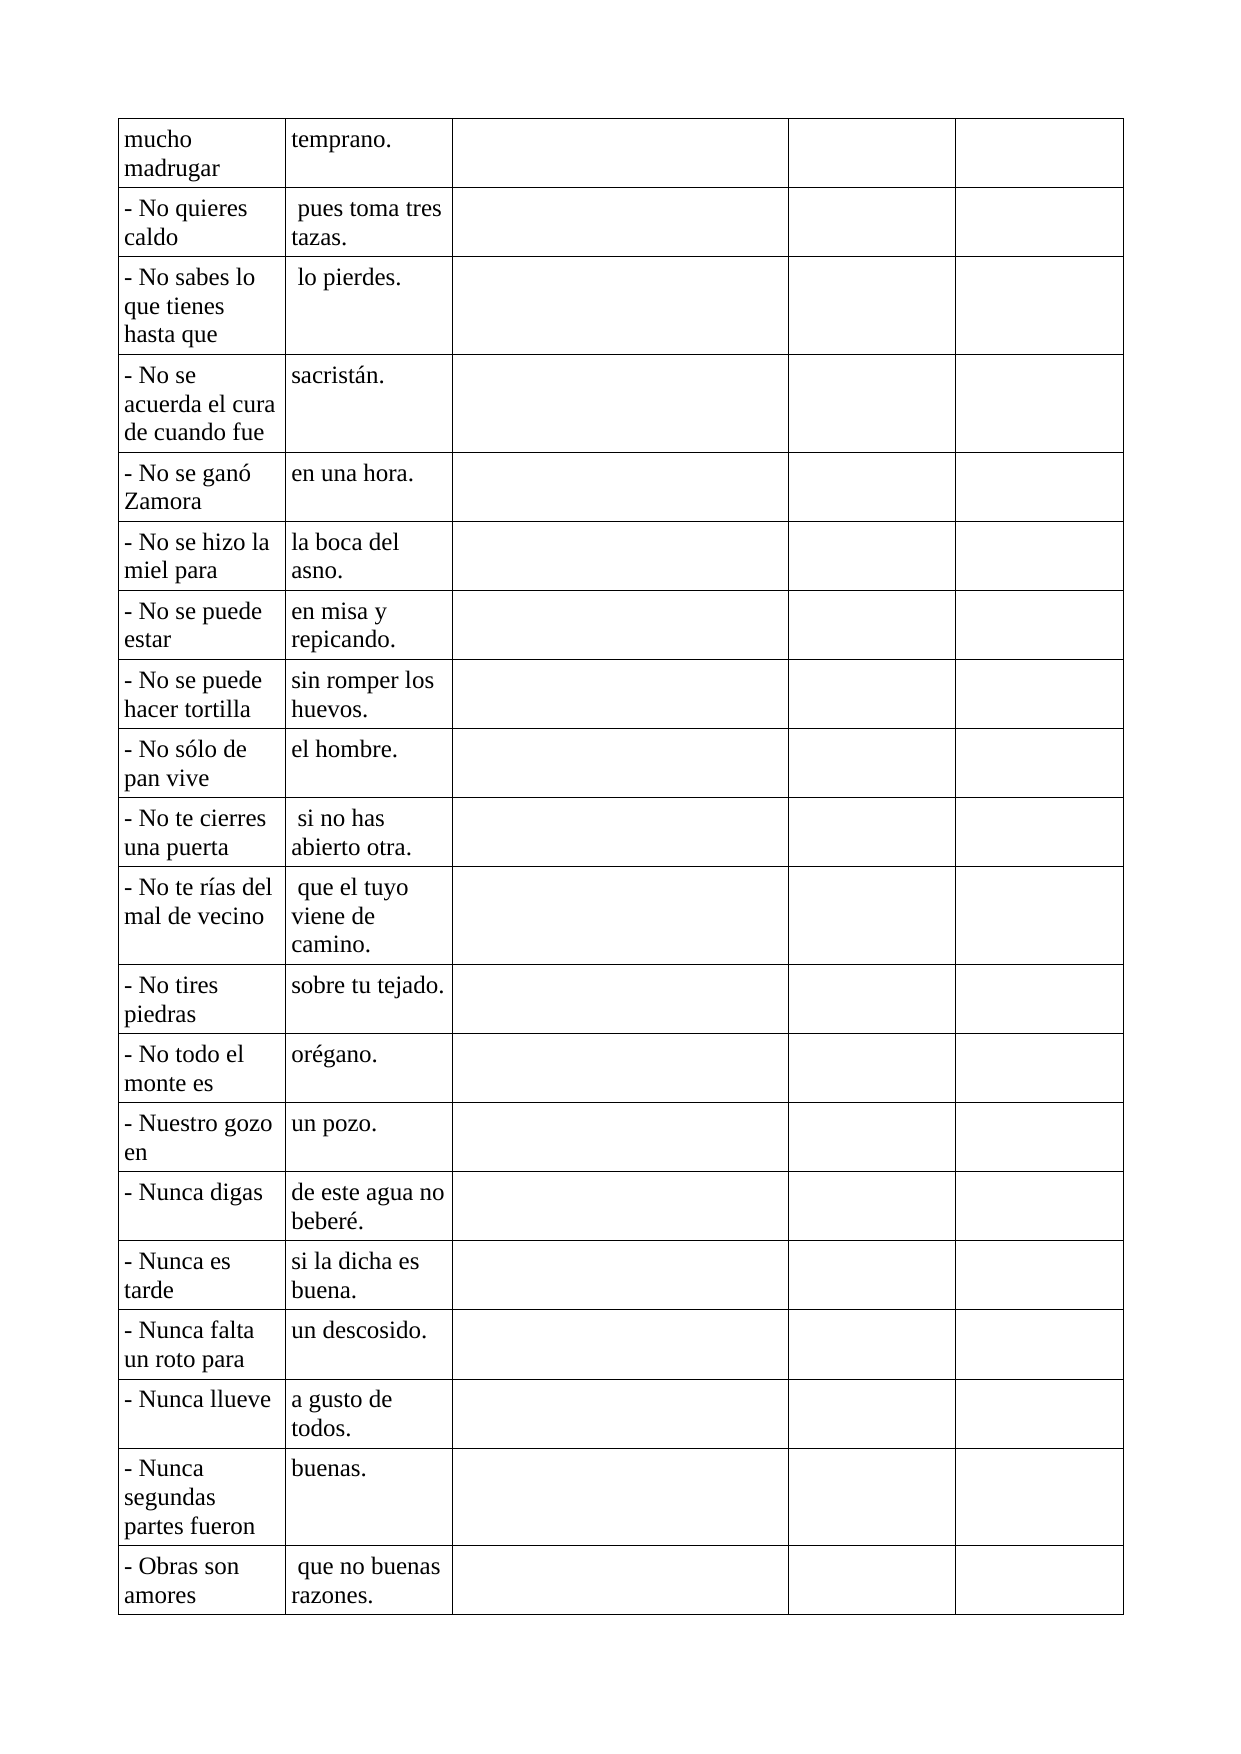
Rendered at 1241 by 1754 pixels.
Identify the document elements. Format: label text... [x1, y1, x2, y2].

table_cell [453, 119, 788, 187]
table_cell [789, 965, 955, 1033]
table_cell que no buenas razones. [286, 1546, 452, 1614]
table_cell [789, 453, 955, 521]
table_cell - No tires piedras [119, 965, 285, 1033]
table_cell [956, 355, 1123, 452]
table_cell sacristán. [286, 355, 452, 452]
table_cell [789, 867, 955, 964]
table_cell [956, 1241, 1123, 1309]
table_cell mucho madrugar [119, 119, 285, 187]
table_cell - No se puede hacer tortilla [119, 660, 285, 728]
table_cell lo pierdes. [286, 257, 452, 354]
table_cell [789, 1310, 955, 1378]
table_cell [789, 119, 955, 187]
table_cell [789, 522, 955, 590]
table_cell [789, 660, 955, 728]
table_cell [956, 1380, 1123, 1447]
table_cell [453, 1034, 788, 1102]
table_cell [956, 1310, 1123, 1378]
table_cell buenas. [286, 1449, 452, 1545]
table_cell [453, 965, 788, 1033]
table_cell - No se acuerda el cura de cuando fue [119, 355, 285, 452]
table_cell [453, 188, 788, 256]
table_cell - Nunca falta un roto para [119, 1310, 285, 1378]
table_cell - No se puede estar [119, 591, 285, 659]
table_cell - No todo el monte es [119, 1034, 285, 1102]
table_cell [789, 1103, 955, 1171]
table_cell [956, 1034, 1123, 1102]
table_cell [956, 1546, 1123, 1614]
table_cell [956, 591, 1123, 659]
table_cell [956, 188, 1123, 256]
table_cell de este agua no beberé. [286, 1172, 452, 1240]
table_cell la boca del asno. [286, 522, 452, 590]
table_cell sin romper los huevos. [286, 660, 452, 728]
table_cell sobre tu tejado. [286, 965, 452, 1033]
table_cell [453, 729, 788, 797]
table_cell temprano. [286, 119, 452, 187]
table_cell [956, 257, 1123, 354]
table_cell - Nunca es tarde [119, 1241, 285, 1309]
table_cell [453, 1172, 788, 1240]
table_cell [789, 1034, 955, 1102]
table_cell [956, 965, 1123, 1033]
table_cell [453, 1546, 788, 1614]
table_cell [956, 729, 1123, 797]
table_cell [453, 867, 788, 964]
table_cell [789, 257, 955, 354]
table_cell [789, 188, 955, 256]
table_cell [956, 660, 1123, 728]
table_cell [956, 798, 1123, 866]
table_cell [453, 591, 788, 659]
table_cell [956, 867, 1123, 964]
table_cell a gusto de todos. [286, 1380, 452, 1447]
table_cell [789, 1449, 955, 1545]
table_cell [453, 257, 788, 354]
table_cell [453, 1380, 788, 1447]
table_cell [956, 1449, 1123, 1545]
table_cell [956, 1103, 1123, 1171]
table_cell pues toma tres tazas. [286, 188, 452, 256]
table_cell [453, 1103, 788, 1171]
table_cell [789, 1546, 955, 1614]
table_cell [789, 1380, 955, 1447]
table_cell si la dicha es buena. [286, 1241, 452, 1309]
table_cell - Obras son amores [119, 1546, 285, 1614]
table_cell - No te rías del mal de vecino [119, 867, 285, 964]
table_cell [453, 1241, 788, 1309]
table_cell [789, 355, 955, 452]
table_cell - Nunca segundas partes fueron [119, 1449, 285, 1545]
table_cell en una hora. [286, 453, 452, 521]
table_cell en misa y repicando. [286, 591, 452, 659]
table_cell [956, 522, 1123, 590]
table_cell [453, 453, 788, 521]
table_cell un descosido. [286, 1310, 452, 1378]
table_cell un pozo. [286, 1103, 452, 1171]
table_cell - Nuestro gozo en [119, 1103, 285, 1171]
table_cell [453, 522, 788, 590]
table_cell [453, 1449, 788, 1545]
table_cell [789, 798, 955, 866]
table_cell [956, 119, 1123, 187]
table_cell [789, 591, 955, 659]
table_cell - No te cierres una puerta [119, 798, 285, 866]
table_cell [453, 660, 788, 728]
table_cell - Nunca llueve [119, 1380, 285, 1447]
table_cell si no has abierto otra. [286, 798, 452, 866]
table_cell - No sólo de pan vive [119, 729, 285, 797]
table_cell [453, 1310, 788, 1378]
table_cell [956, 453, 1123, 521]
table_cell - No se hizo la miel para [119, 522, 285, 590]
table_cell el hombre. [286, 729, 452, 797]
table_cell [789, 729, 955, 797]
table_cell - Nunca digas [119, 1172, 285, 1240]
table_cell que el tuyo viene de camino. [286, 867, 452, 964]
table_cell - No quieres caldo [119, 188, 285, 256]
table_cell [453, 355, 788, 452]
table_cell [789, 1172, 955, 1240]
table_cell - No se ganó Zamora [119, 453, 285, 521]
table_cell [789, 1241, 955, 1309]
table_cell [453, 798, 788, 866]
table_cell orégano. [286, 1034, 452, 1102]
table_cell - No sabes lo que tienes hasta que [119, 257, 285, 354]
table_cell [956, 1172, 1123, 1240]
